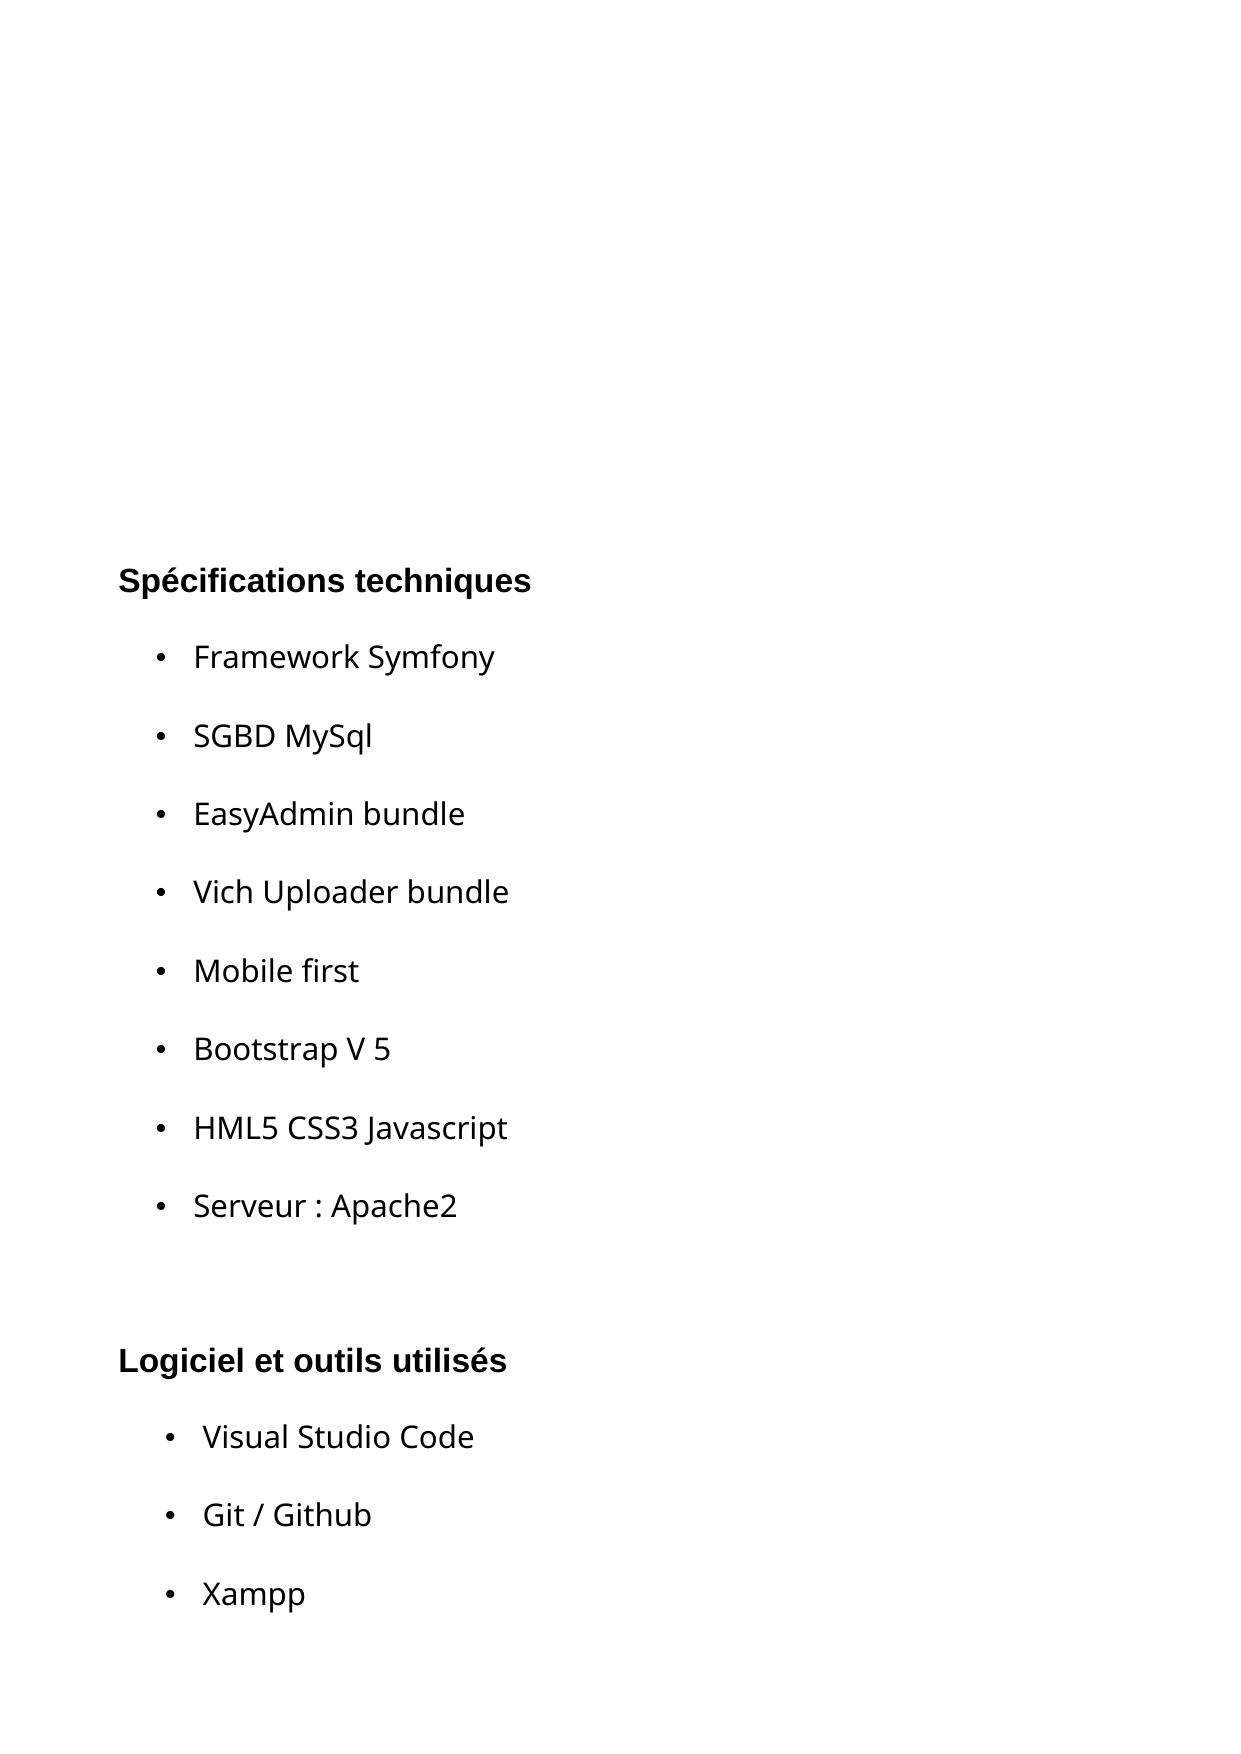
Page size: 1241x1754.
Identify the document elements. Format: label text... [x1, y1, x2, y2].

list SGBD MySql [156, 713, 1122, 756]
text Logiciel et outils utilisés [118, 1341, 1122, 1380]
text Spécifications techniques [118, 561, 1122, 600]
list Xampp [165, 1572, 1122, 1614]
list Visual Studio Code [165, 1415, 1122, 1457]
list Bootstrap V 5 [156, 1027, 1122, 1070]
list Mobile first [156, 949, 1122, 991]
list Git / Github [165, 1493, 1122, 1536]
list Serveur : Apache2 [156, 1184, 1122, 1227]
list EasyAdmin bundle [156, 792, 1122, 834]
list Vich Uploader bundle [156, 870, 1122, 913]
list Framework Symfony [156, 635, 1122, 678]
list HML5 CSS3 Javascript [156, 1106, 1122, 1148]
